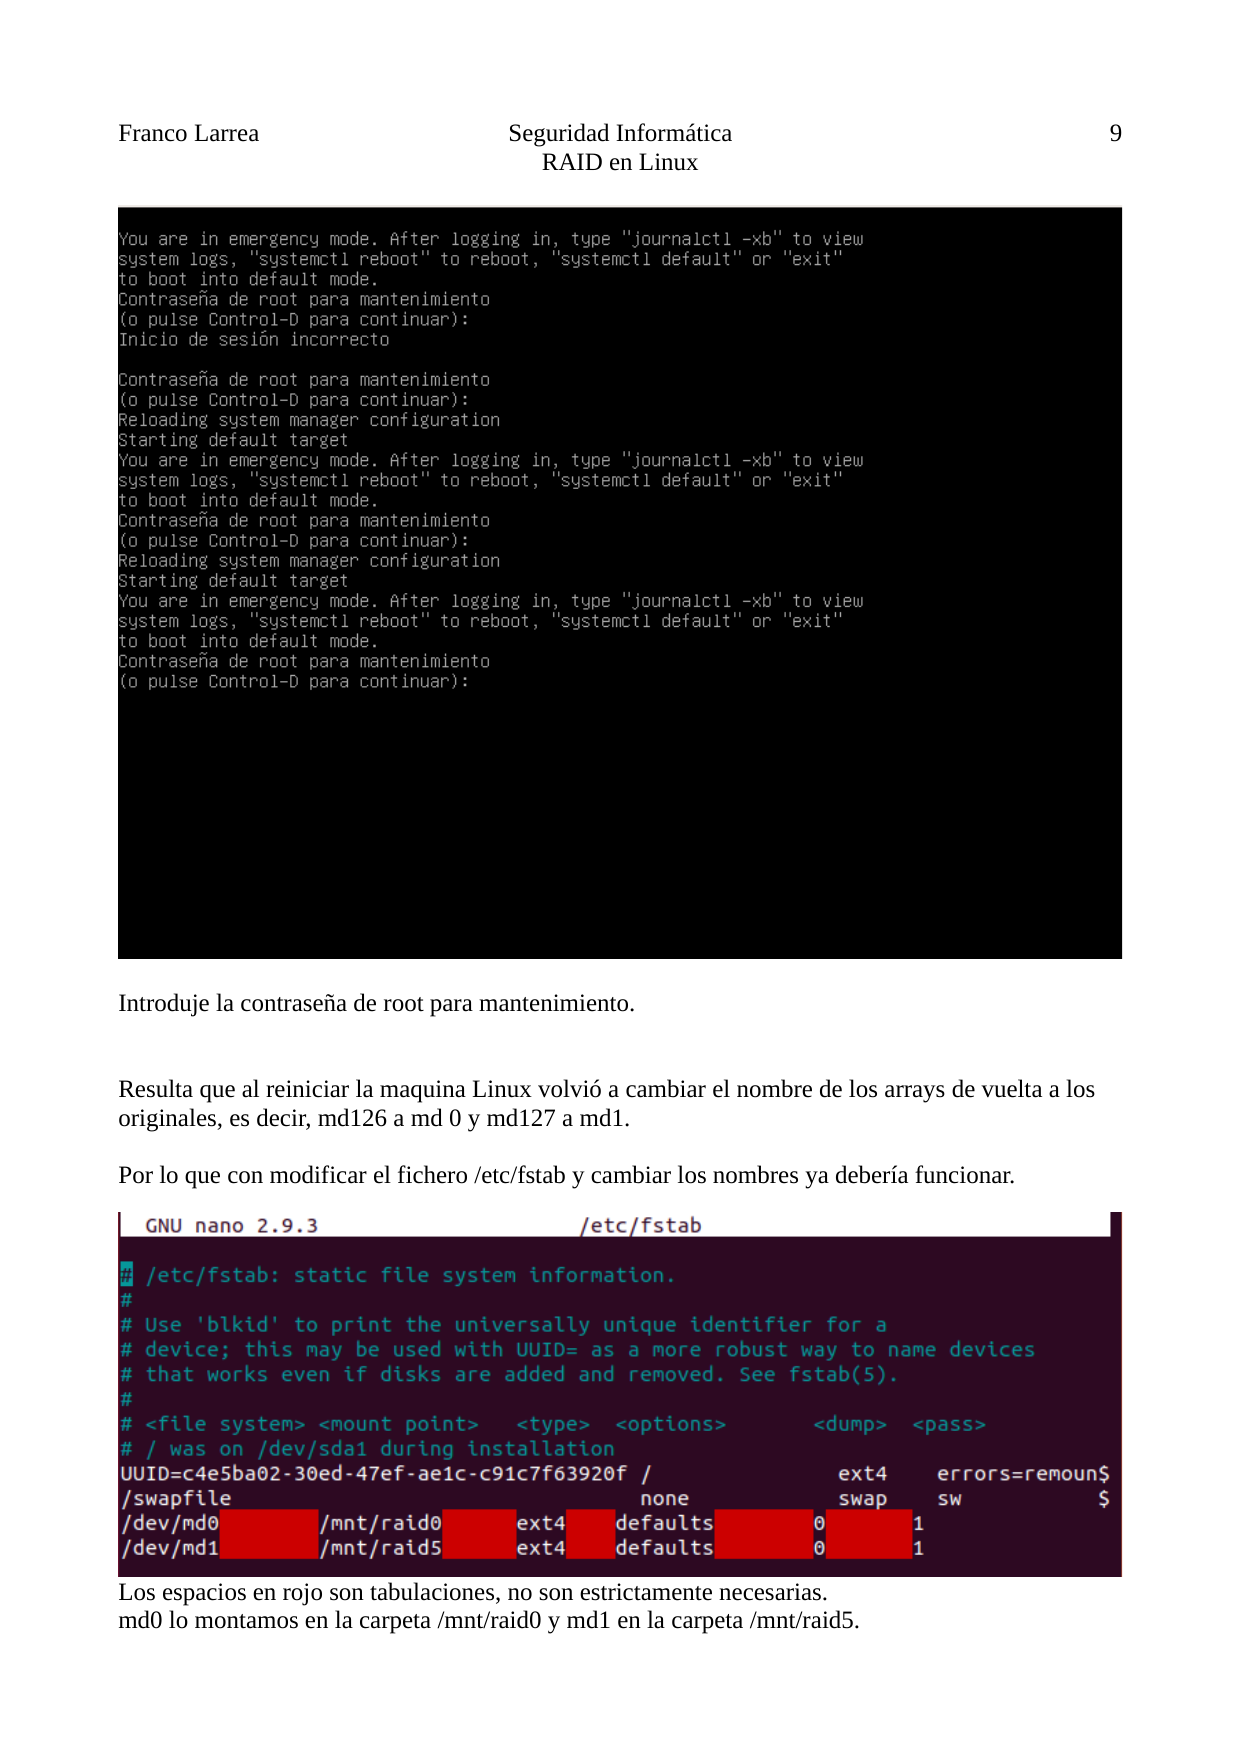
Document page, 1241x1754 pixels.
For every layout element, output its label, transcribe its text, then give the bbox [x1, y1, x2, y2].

text Los espacios en rojo son tabulaciones, no son estrictamente necesarias. [118, 1577, 1122, 1605]
picture [118, 205, 1123, 959]
text [118, 1189, 1122, 1212]
picture [118, 1212, 1123, 1577]
text md0 lo montamos en la carpeta /mnt/raid0 y md1 en la carpeta /mnt/raid5. [118, 1605, 1122, 1634]
text Introduje la contraseña de root para mantenimiento. [118, 988, 1122, 1016]
text Por lo que con modificar el fichero /etc/fstab y cambiar los nombres ya debería funcionar. [118, 1160, 1122, 1189]
text Resulta que al reiniciar la maquina Linux volvió a cambiar el nombre de los arrays de vuelta a los originales, es decir, md126 a md 0 y md127 a md1. [118, 1074, 1122, 1131]
